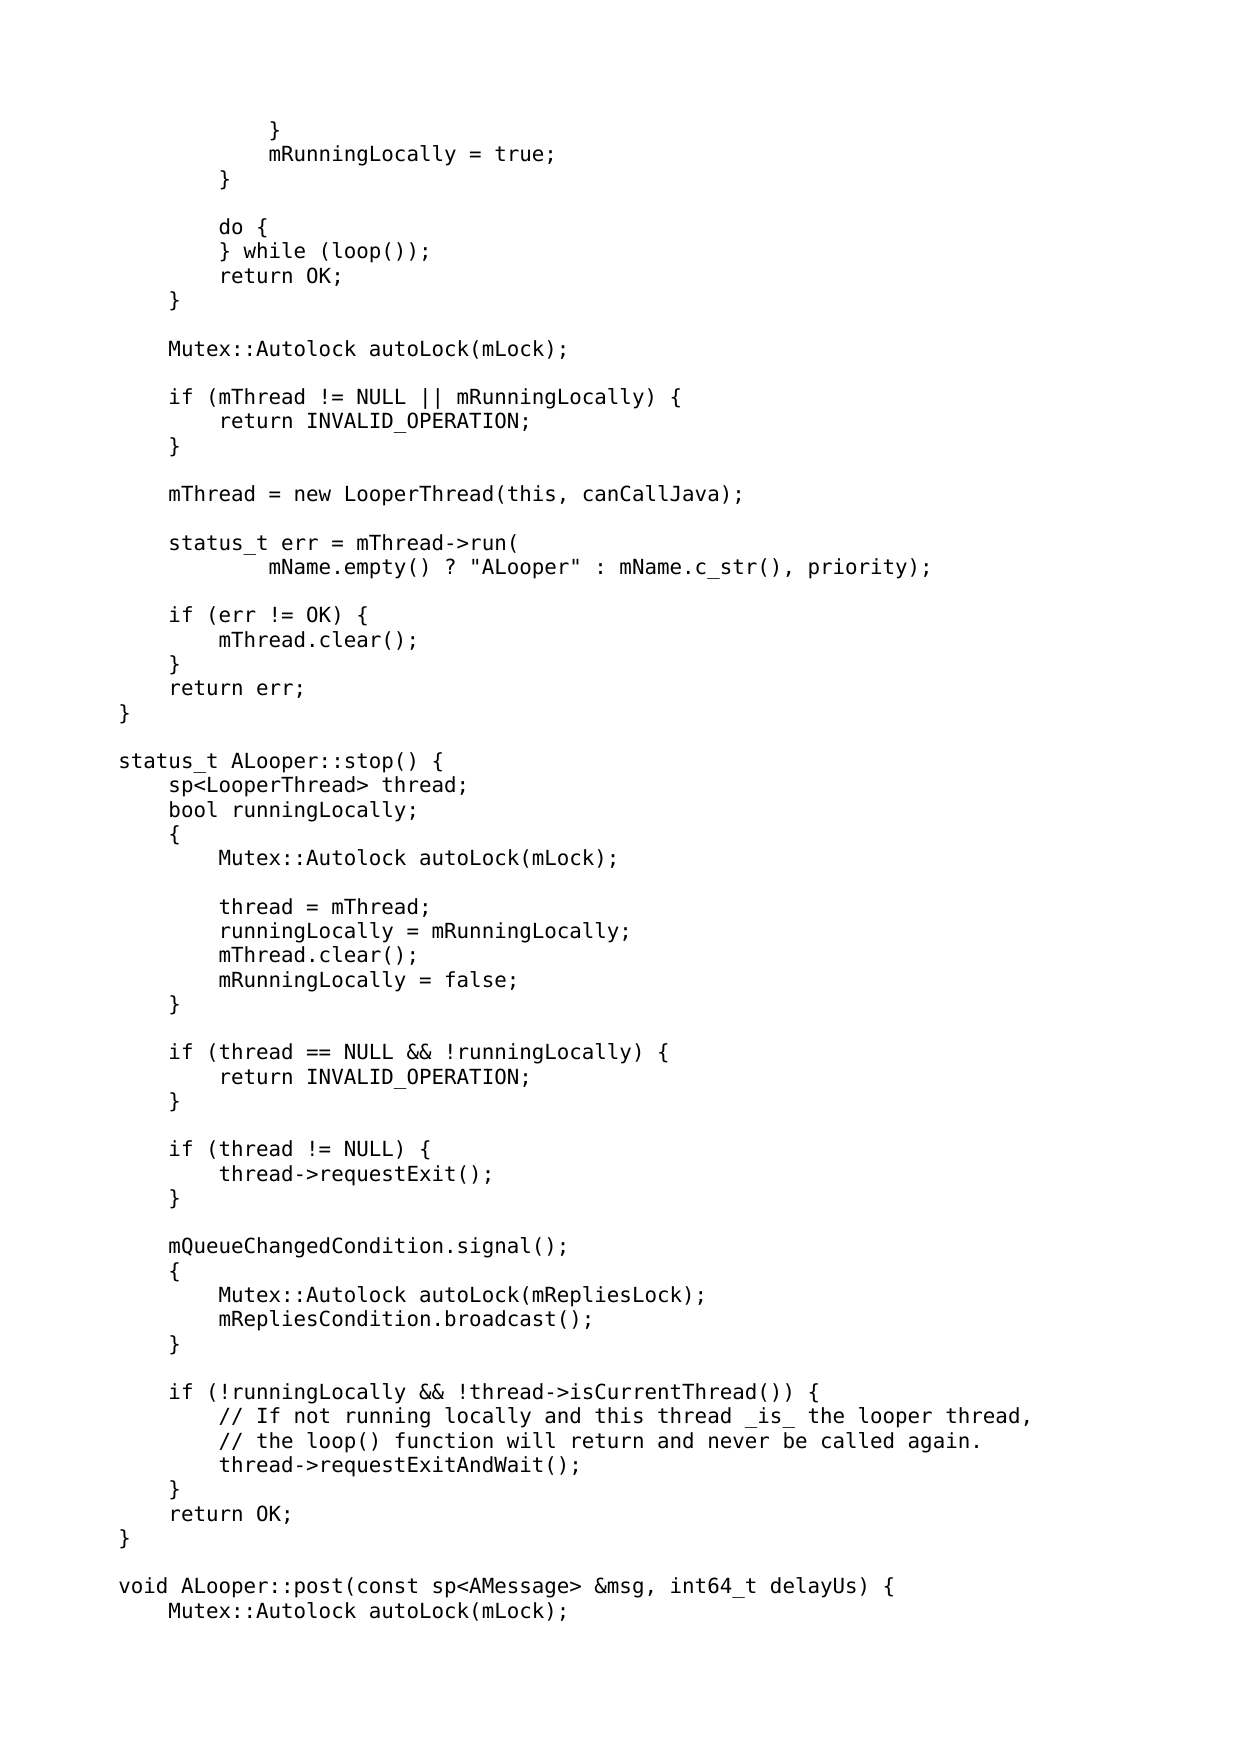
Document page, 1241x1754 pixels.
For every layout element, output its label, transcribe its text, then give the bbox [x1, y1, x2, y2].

text return INVALID_OPERATION; [118, 409, 1122, 434]
text thread = mThread; [118, 895, 1122, 919]
text { [118, 822, 1122, 846]
text do { [118, 215, 1122, 239]
text mRunningLocally = true; [118, 142, 1122, 167]
text } [118, 118, 1122, 142]
text if (thread == NULL && !runningLocally) { [118, 1040, 1122, 1065]
text thread->requestExitAndWait(); [118, 1453, 1122, 1477]
text } [118, 992, 1122, 1016]
text mRunningLocally = false; [118, 968, 1122, 992]
text if (!runningLocally && !thread->isCurrentThread()) { [118, 1380, 1122, 1404]
text runningLocally = mRunningLocally; [118, 919, 1122, 943]
text } [118, 1526, 1122, 1550]
text mThread = new LooperThread(this, canCallJava); [118, 482, 1122, 506]
text mThread.clear(); [118, 628, 1122, 652]
text } [118, 434, 1122, 458]
text } [118, 1089, 1122, 1113]
text { [118, 1259, 1122, 1283]
text Mutex::Autolock autoLock(mLock); [118, 1599, 1122, 1623]
text } [118, 701, 1122, 725]
text status_t ALooper::stop() { [118, 749, 1122, 773]
text bool runningLocally; [118, 798, 1122, 822]
text // If not running locally and this thread _is_ the looper thread, [118, 1404, 1122, 1429]
text if (err != OK) { [118, 603, 1122, 628]
text status_t err = mThread->run( [118, 531, 1122, 555]
text void ALooper::post(const sp<AMessage> &msg, int64_t delayUs) { [118, 1574, 1122, 1599]
text return err; [118, 676, 1122, 701]
text mName.empty() ? "ALooper" : mName.c_str(), priority); [118, 555, 1122, 579]
text } while (loop()); [118, 239, 1122, 264]
text } [118, 1186, 1122, 1210]
text Mutex::Autolock autoLock(mLock); [118, 846, 1122, 871]
text if (thread != NULL) { [118, 1137, 1122, 1162]
text if (mThread != NULL || mRunningLocally) { [118, 385, 1122, 409]
text sp<LooperThread> thread; [118, 773, 1122, 798]
text } [118, 652, 1122, 676]
text Mutex::Autolock autoLock(mLock); [118, 337, 1122, 361]
text } [118, 1332, 1122, 1356]
text mThread.clear(); [118, 943, 1122, 968]
text return INVALID_OPERATION; [118, 1065, 1122, 1089]
text mRepliesCondition.broadcast(); [118, 1307, 1122, 1332]
text } [118, 167, 1122, 191]
text return OK; [118, 1502, 1122, 1526]
text // the loop() function will return and never be called again. [118, 1429, 1122, 1453]
text } [118, 1477, 1122, 1502]
text return OK; [118, 264, 1122, 288]
text Mutex::Autolock autoLock(mRepliesLock); [118, 1283, 1122, 1307]
text mQueueChangedCondition.signal(); [118, 1234, 1122, 1259]
text } [118, 288, 1122, 312]
text thread->requestExit(); [118, 1162, 1122, 1186]
